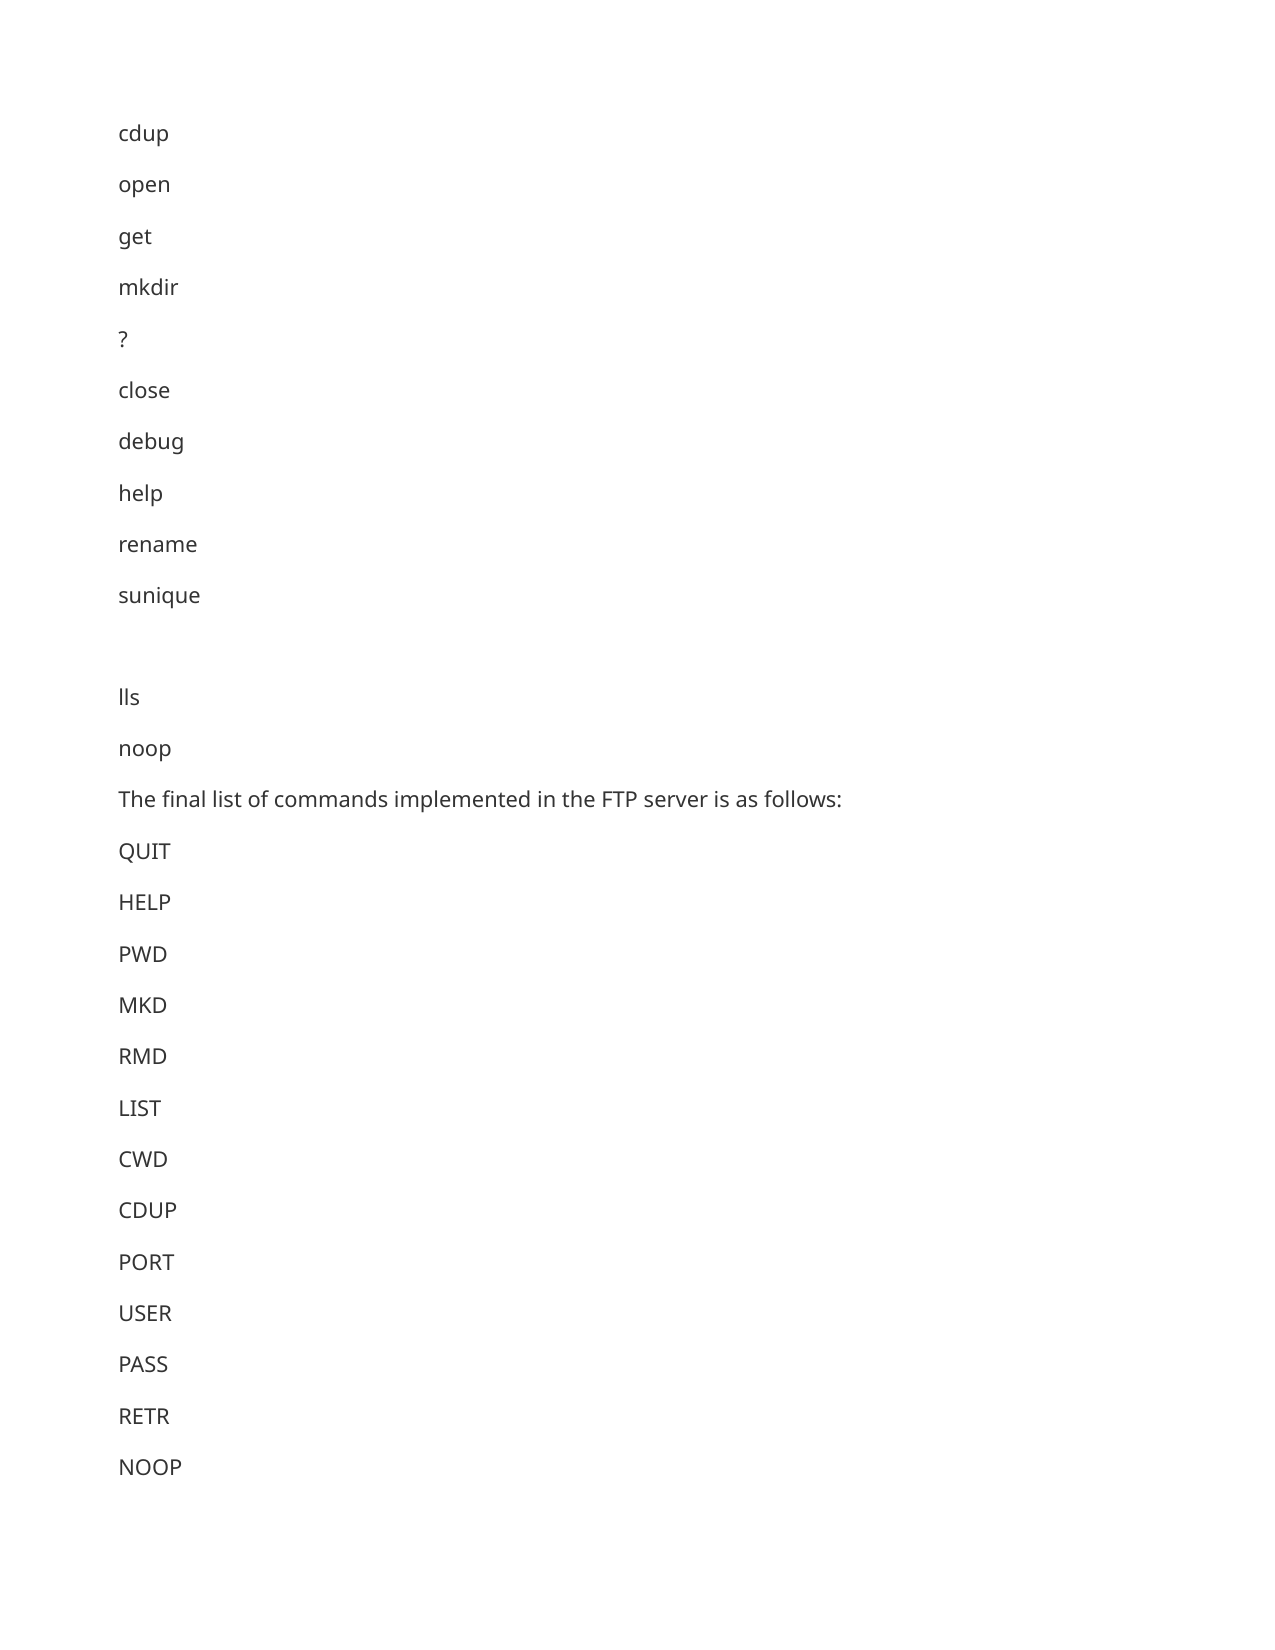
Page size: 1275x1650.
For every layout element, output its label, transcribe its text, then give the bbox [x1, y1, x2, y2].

text PORT [118, 1247, 1157, 1276]
text rename [118, 529, 1157, 559]
text CDUP [118, 1195, 1157, 1225]
text PASS [118, 1349, 1157, 1379]
text help [118, 478, 1157, 507]
text HELP [118, 887, 1157, 917]
text PWD [118, 938, 1157, 968]
text CWD [118, 1144, 1157, 1174]
text mkdir [118, 272, 1157, 302]
text open [118, 169, 1157, 199]
text get [118, 221, 1157, 251]
text close [118, 375, 1157, 405]
text QUIT [118, 836, 1157, 866]
text NOOP [118, 1452, 1157, 1482]
text RETR [118, 1401, 1157, 1431]
text lls [118, 682, 1157, 712]
text USER [118, 1298, 1157, 1328]
text noop [118, 733, 1157, 763]
text cdup [118, 118, 1157, 148]
text LIST [118, 1093, 1157, 1122]
text debug [118, 426, 1157, 456]
text MKD [118, 990, 1157, 1020]
text RMD [118, 1041, 1157, 1071]
text sunique [118, 580, 1157, 610]
text The final list of commands implemented in the FTP server is as follows: [118, 784, 1157, 814]
text ? [118, 323, 1157, 353]
